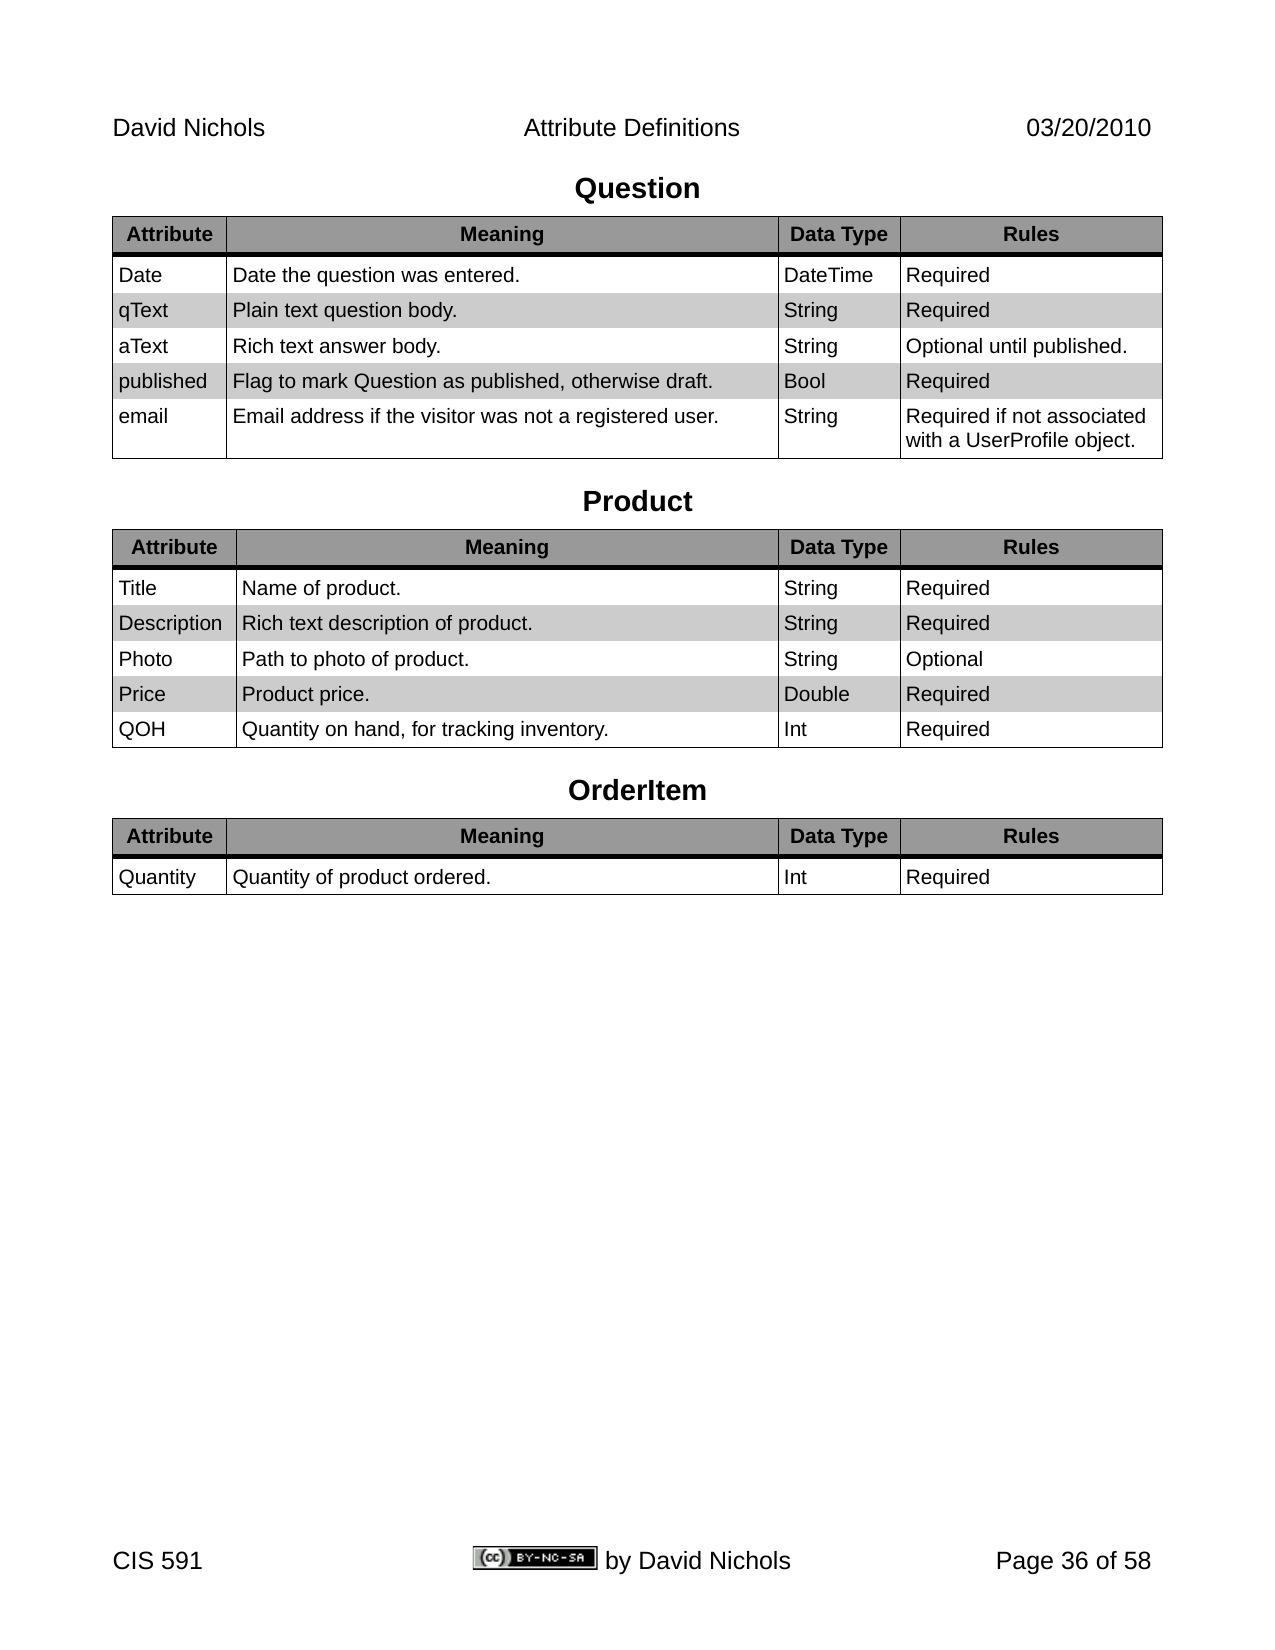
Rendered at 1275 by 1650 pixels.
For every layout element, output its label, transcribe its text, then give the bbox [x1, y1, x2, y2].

table_header Attribute [113, 530, 236, 565]
table_cell Required [901, 859, 1162, 894]
table_cell Flag to mark Question as published, otherwise draft. [227, 363, 778, 399]
table_cell Quantity [113, 859, 226, 894]
picture [472, 1546, 598, 1570]
table_cell Quantity of product ordered. [227, 859, 778, 894]
subtitle OrderItem [112, 773, 1162, 806]
table_cell String [779, 570, 900, 605]
table_header Rules [901, 217, 1162, 252]
table_header Data Type [779, 530, 900, 565]
table_header Attribute [113, 217, 226, 252]
table_cell Required [901, 363, 1162, 399]
table_cell email [113, 399, 226, 458]
table_cell Product price. [237, 676, 778, 712]
table_cell Required [901, 712, 1162, 747]
subtitle Question [112, 171, 1162, 204]
table_header Meaning [227, 819, 778, 854]
table_cell Required [901, 570, 1162, 605]
table_cell Description [113, 605, 236, 641]
table_cell Bool [779, 363, 900, 399]
table_cell QOH [113, 712, 236, 747]
table_cell Int [779, 712, 900, 747]
table_cell Date the question was entered. [227, 257, 778, 292]
table_cell Quantity on hand, for tracking inventory. [237, 712, 778, 747]
table_cell Email address if the visitor was not a registered user. [227, 399, 778, 458]
table_header Rules [901, 530, 1162, 565]
table_cell Price [113, 676, 236, 712]
table_cell String [779, 641, 900, 676]
table_cell String [779, 399, 900, 458]
table_cell Int [779, 859, 900, 894]
table_cell Optional [901, 641, 1162, 676]
table_cell String [779, 605, 900, 641]
table_cell Required [901, 676, 1162, 712]
table_header Rules [901, 819, 1162, 854]
table_cell Double [779, 676, 900, 712]
table_cell Required [901, 293, 1162, 328]
table_header Meaning [237, 530, 778, 565]
table_cell Plain text question body. [227, 293, 778, 328]
table_cell Title [113, 570, 236, 605]
table_cell Required [901, 257, 1162, 292]
table_header Data Type [779, 217, 900, 252]
table_header Attribute [113, 819, 226, 854]
table_cell Photo [113, 641, 236, 676]
table_cell qText [113, 293, 226, 328]
table_cell Rich text answer body. [227, 328, 778, 363]
subtitle Product [112, 484, 1162, 517]
table_cell Required if not associated with a UserProfile object. [901, 399, 1162, 458]
table_cell DateTime [779, 257, 900, 292]
table_cell Required [901, 605, 1162, 641]
table_cell Rich text description of product. [237, 605, 778, 641]
table_cell Optional until published. [901, 328, 1162, 363]
table_header Data Type [779, 819, 900, 854]
table_cell aText [113, 328, 226, 363]
table_cell published [113, 363, 226, 399]
table_cell Name of product. [237, 570, 778, 605]
table_cell String [779, 293, 900, 328]
table_header Meaning [227, 217, 778, 252]
table_cell String [779, 328, 900, 363]
table_cell Date [113, 257, 226, 292]
table_cell Path to photo of product. [237, 641, 778, 676]
